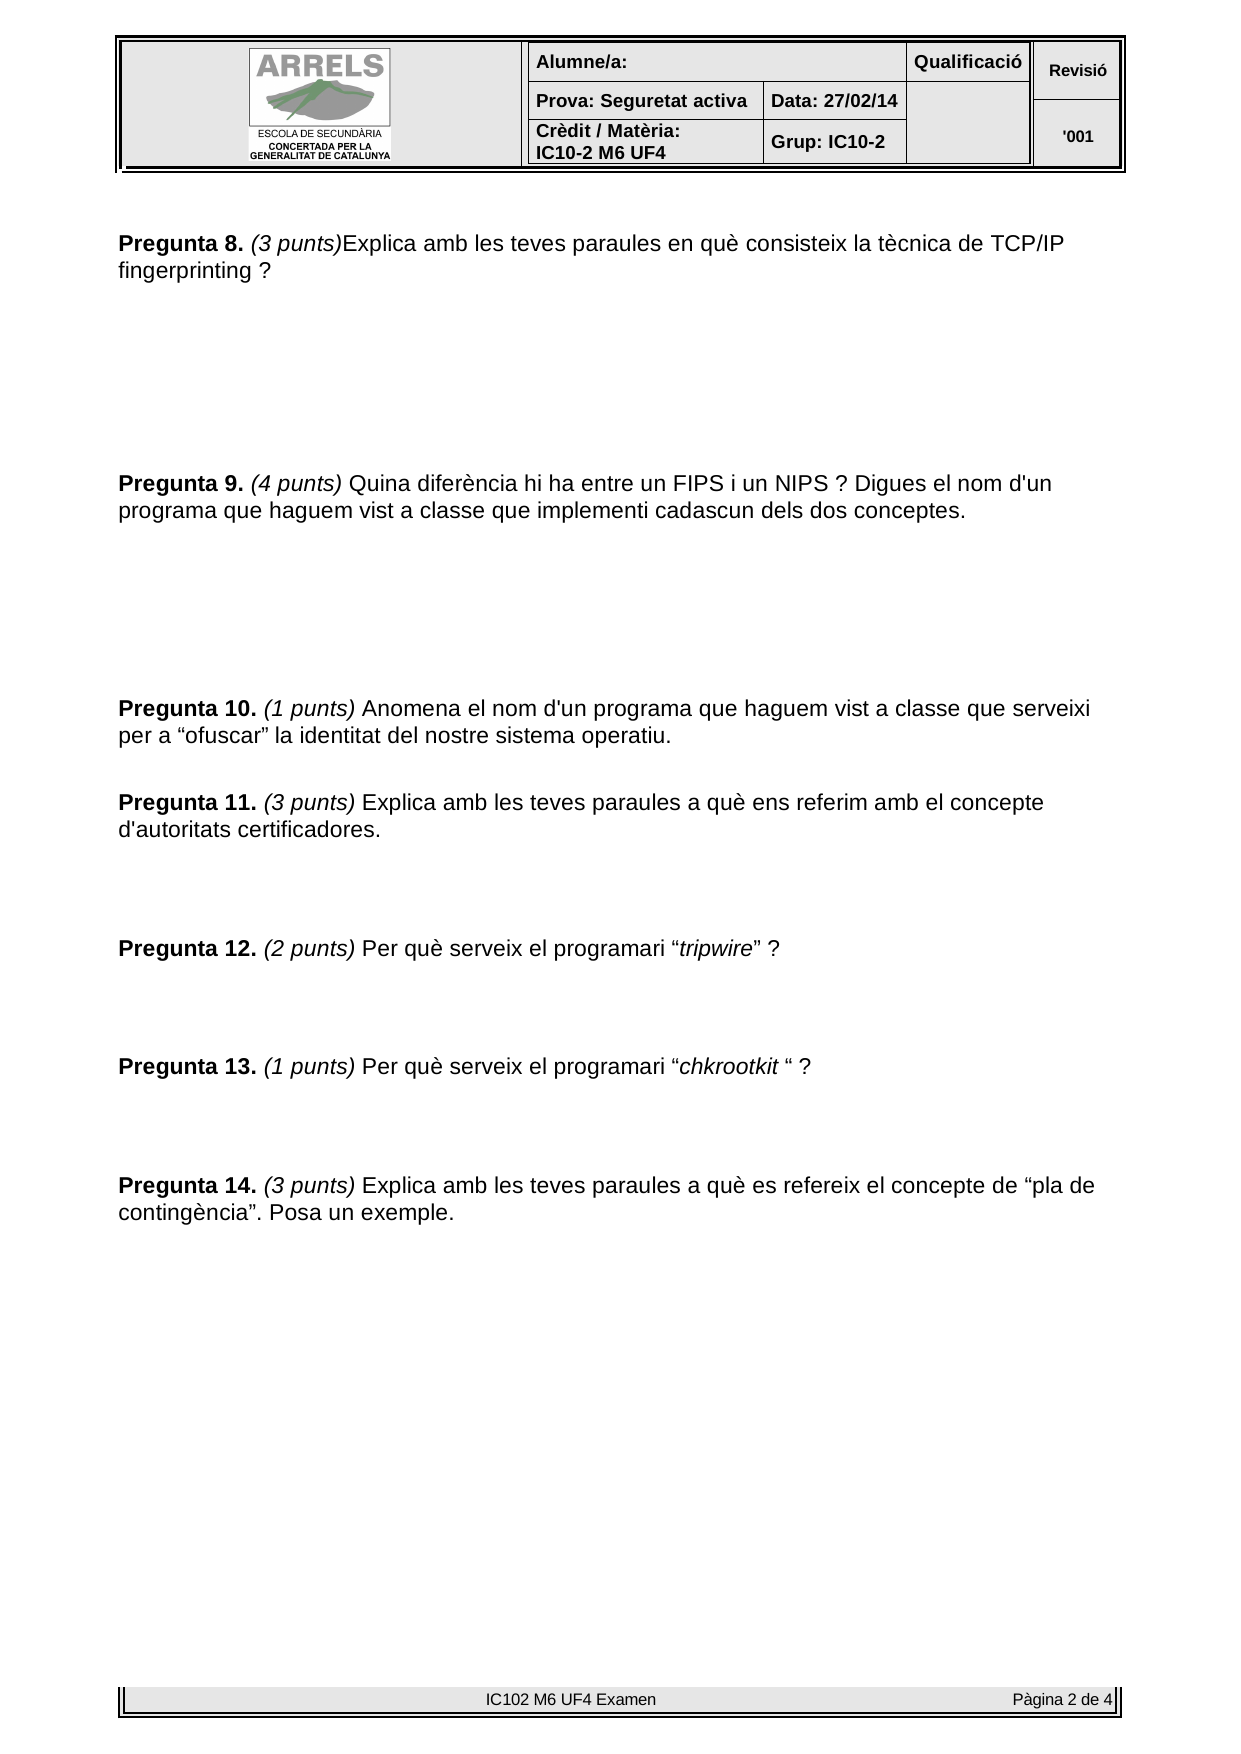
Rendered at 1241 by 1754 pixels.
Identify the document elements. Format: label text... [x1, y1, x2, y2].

text Pregunta 10. (1 punts) Anomena el nom d'un programa que haguem vist a classe que serveixi per a “ofuscar” la identitat del nostre sistema operatiu. [118, 694, 1122, 776]
text Pregunta 12. (2 punts) Per què serveix el programari “tripwire” ? [118, 934, 1122, 961]
picture [248, 48, 391, 161]
text Pregunta 8. (3 punts)Explica amb les teves paraules en què consisteix la tècnica de TCP/IP fingerprinting ? [118, 230, 1122, 284]
text Pregunta 9. (4 punts) Quina diferència hi ha entre un FIPS i un NIPS ? Digues el nom d'un programa que haguem vist a classe que implementi cadascun dels dos conceptes. [118, 442, 1122, 523]
text Pregunta 14. (3 punts) Explica amb les teves paraules a què es refereix el concepte de “pla de contingència”. Posa un exemple. [118, 1171, 1122, 1226]
text Pregunta 13. (1 punts) Per què serveix el programari “chkrootkit “ ? [118, 1053, 1122, 1080]
text Pregunta 11. (3 punts) Explica amb les teves paraules a què ens referim amb el concepte d'autoritats certificadores. [118, 788, 1122, 842]
